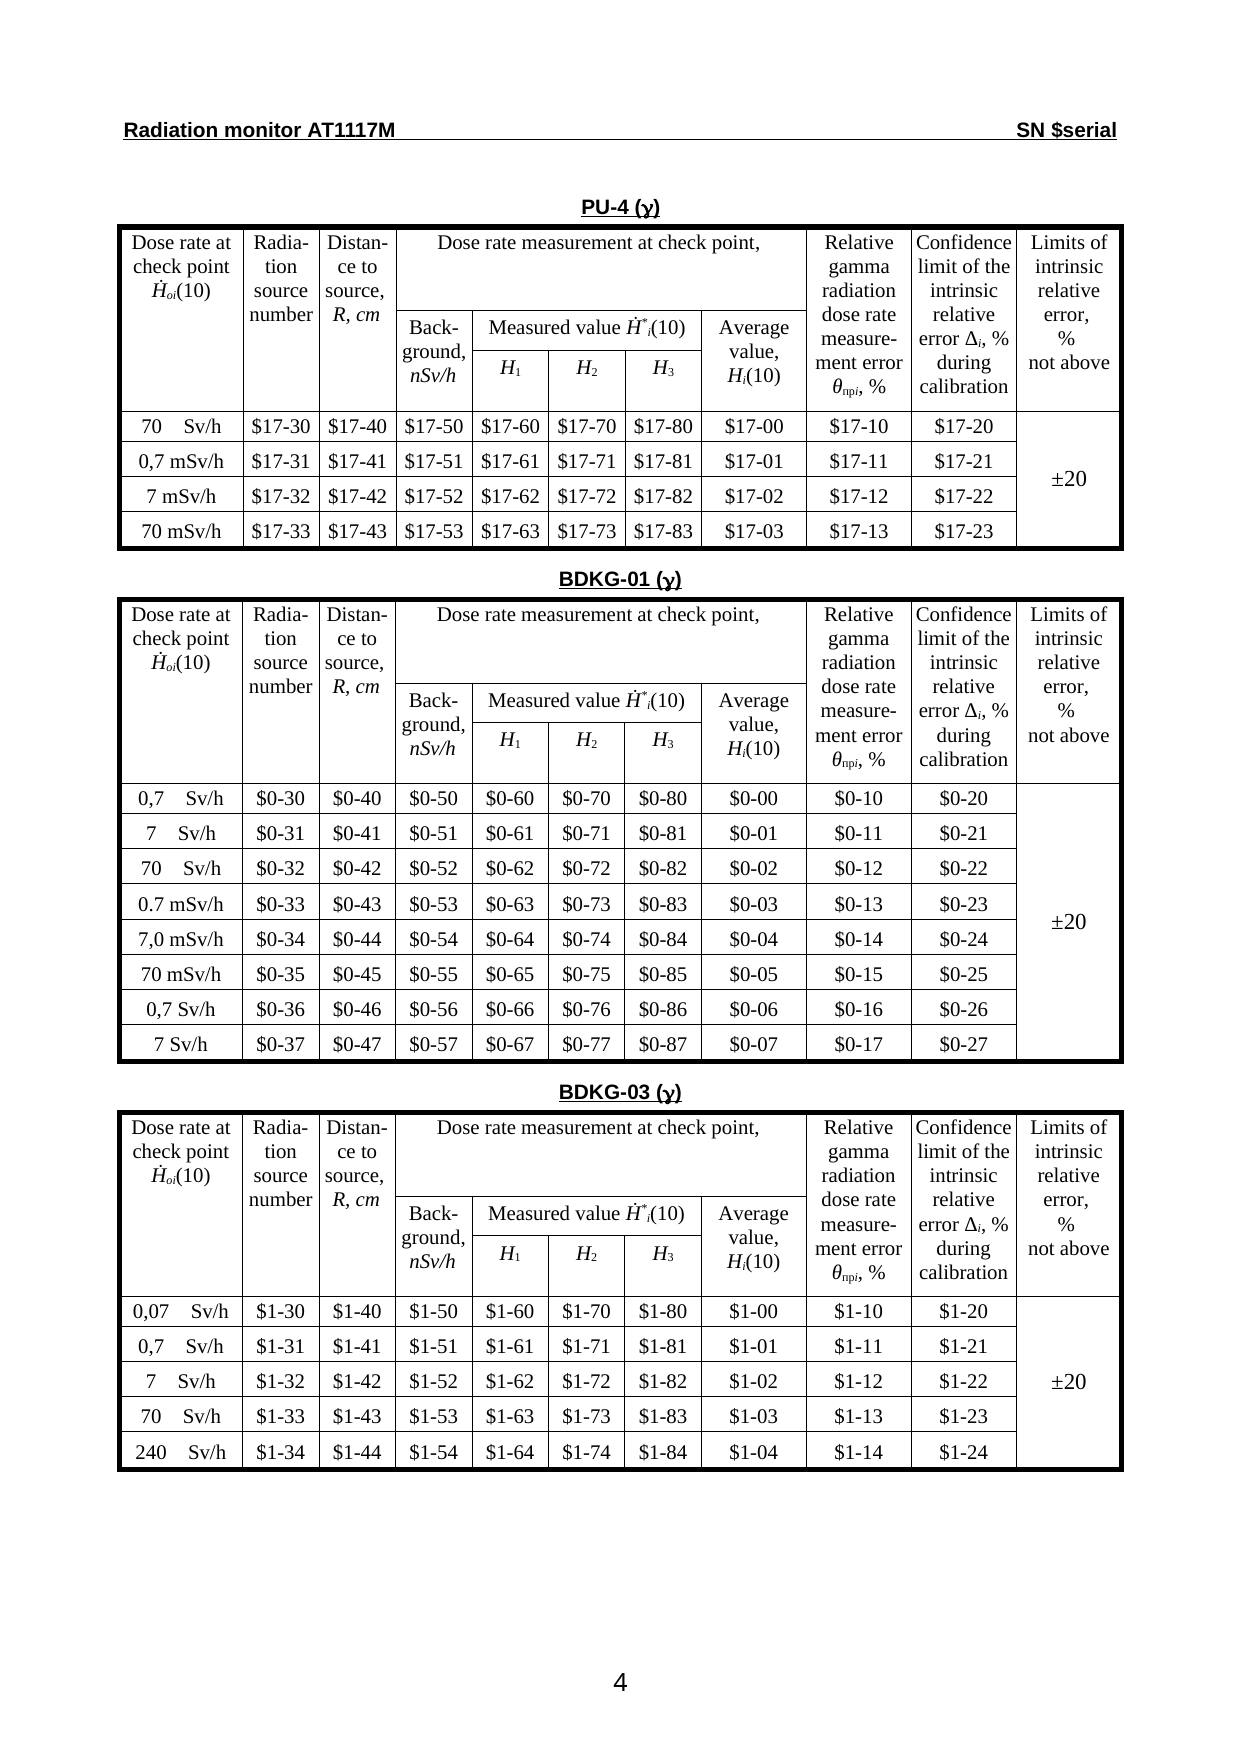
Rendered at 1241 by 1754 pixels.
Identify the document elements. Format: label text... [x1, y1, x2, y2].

table_cell $0-21 [912, 814, 1016, 848]
table_cell $17-13 [807, 512, 911, 546]
table_cell $17-31 [244, 442, 319, 476]
table_cell $0-65 [473, 955, 548, 989]
table_cell $17-03 [702, 512, 806, 546]
table_cell $0-24 [912, 920, 1016, 953]
table_cell $1-43 [320, 1397, 395, 1431]
table_cell $0-81 [625, 814, 701, 848]
table_cell 70 mSv/h [122, 512, 243, 546]
table_cell $17-61 [473, 442, 548, 476]
table_cell $1-53 [396, 1397, 472, 1431]
table_cell $17-11 [807, 442, 911, 476]
table_cell $1-42 [320, 1362, 395, 1396]
table_cell $0-06 [702, 990, 806, 1024]
table_cell $17-80 [626, 412, 701, 441]
table_cell $0-26 [912, 990, 1016, 1024]
table_cell Dose rate measurement at check point, [397, 230, 806, 310]
table_cell $17-32 [244, 477, 319, 511]
table_cell 70 Sv/h [122, 412, 243, 441]
table_cell $0-84 [625, 920, 701, 953]
table_cell $0-54 [396, 920, 472, 953]
table_cell $0-72 [549, 849, 624, 883]
table_cell $0-85 [625, 955, 701, 989]
table_cell Dose rate measurement at check point, [396, 1115, 806, 1196]
table_cell 7,0 mSv/h [122, 920, 242, 953]
table_cell $0-16 [807, 990, 911, 1024]
table_cell 70 Sv/h [122, 1397, 242, 1431]
table_cell $0-43 [320, 884, 395, 918]
table_cell $0-74 [549, 920, 624, 953]
table_cell $0-57 [396, 1025, 472, 1059]
table_cell $0-55 [396, 955, 472, 989]
table_cell 7 Sv/h [122, 1025, 242, 1059]
table_cell $0-40 [320, 784, 395, 813]
table_cell $0-05 [702, 955, 806, 989]
table_cell $0-22 [912, 849, 1016, 883]
table_cell $0-11 [807, 814, 911, 848]
table_cell Relative gamma radiation dose rate measure-ment error θпрi, % [807, 230, 911, 411]
table_cell Back-ground, nSv/h [396, 1197, 472, 1296]
table_cell $1-03 [702, 1397, 806, 1431]
table_cell $1-60 [473, 1297, 548, 1326]
table_cell $17-71 [549, 442, 625, 476]
table_cell $0-01 [702, 814, 806, 848]
table_cell $1-22 [912, 1362, 1016, 1396]
table_cell $17-62 [473, 477, 548, 511]
table_cell $0-62 [473, 849, 548, 883]
table_cell $17-83 [626, 512, 701, 546]
table_header BDKG-01 () [119, 551, 1121, 597]
table_cell Relative gamma radiation dose rate measure-ment error θпрi, % [807, 1115, 911, 1296]
table_cell $1-52 [396, 1362, 472, 1396]
table_cell Average value, Hi(10) [702, 311, 806, 411]
table_cell $0-80 [625, 784, 701, 813]
table_cell $0-02 [702, 849, 806, 883]
table_cell $1-23 [912, 1397, 1016, 1431]
table_cell $1-34 [243, 1432, 319, 1467]
table_cell $1-61 [473, 1327, 548, 1361]
table_cell H2 [549, 351, 625, 411]
table_cell 0.7 mSv/h [122, 884, 242, 918]
table_cell $1-81 [625, 1327, 701, 1361]
table_header BDKG-03 () [119, 1064, 1121, 1110]
table_cell $17-22 [912, 477, 1016, 511]
table_cell 70 mSv/h [122, 955, 242, 989]
table_cell $0-47 [320, 1025, 395, 1059]
table_cell Limits of intrinsic relative error, % not above [1017, 230, 1119, 411]
table_cell Radia-tion source number [243, 602, 319, 783]
table_cell Dose rate at check point Ḣoi(10) [122, 602, 242, 783]
table_cell $1-00 [702, 1297, 806, 1326]
table_cell $1-84 [625, 1432, 701, 1467]
table_cell $17-00 [702, 412, 806, 441]
table_cell $17-20 [912, 412, 1016, 441]
table_cell $17-30 [244, 412, 319, 441]
table_cell Relative gamma radiation dose rate measure-ment error θпрi, % [807, 602, 911, 783]
table_cell $0-76 [549, 990, 624, 1024]
table_cell $17-52 [397, 477, 472, 511]
table_cell $1-14 [807, 1432, 911, 1467]
table_cell $1-51 [396, 1327, 472, 1361]
table_cell 70 Sv/h [122, 849, 242, 883]
table_cell Limits of intrinsic relative error, % not above [1017, 602, 1119, 783]
table_cell $17-41 [320, 442, 396, 476]
table_cell $1-04 [702, 1432, 806, 1467]
table_cell Radia-tion source number [244, 230, 319, 411]
table_cell $0-75 [549, 955, 624, 989]
table_cell Distan-ce to source, R, сm [320, 230, 396, 411]
table_cell $0-73 [549, 884, 624, 918]
table_cell 0,7 Sv/h [122, 1327, 242, 1361]
table_cell Measured value Ḣ*i(10) [473, 684, 701, 722]
table_cell Back-ground, nSv/h [397, 311, 472, 411]
table_cell $17-43 [320, 512, 396, 546]
table_cell $1-73 [549, 1397, 624, 1431]
table_cell $0-34 [243, 920, 319, 953]
table_cell $0-10 [807, 784, 911, 813]
table_cell 7 mSv/h [122, 477, 243, 511]
table_cell $0-51 [396, 814, 472, 848]
table_cell Confidence limit of the intrinsic relative error Δi, % during calibration [912, 602, 1016, 783]
table_cell $0-63 [473, 884, 548, 918]
table_cell Confidence limit of the intrinsic relative error Δi, % during calibration [912, 230, 1016, 411]
table_cell $17-10 [807, 412, 911, 441]
table_cell 240 Sv/h [122, 1432, 242, 1467]
table_cell $1-31 [243, 1327, 319, 1361]
table_cell $1-74 [549, 1432, 624, 1467]
table_cell $0-30 [243, 784, 319, 813]
table_cell $1-01 [702, 1327, 806, 1361]
table_cell $0-13 [807, 884, 911, 918]
table_cell $0-20 [912, 784, 1016, 813]
table_cell H1 [473, 351, 548, 411]
table_cell $1-24 [912, 1432, 1016, 1467]
table_cell Radia-tion source number [243, 1115, 319, 1296]
table_cell $17-63 [473, 512, 548, 546]
table_cell 0,7 mSv/h [122, 442, 243, 476]
table_cell $0-67 [473, 1025, 548, 1059]
table_cell $0-77 [549, 1025, 624, 1059]
table_cell $0-53 [396, 884, 472, 918]
table_cell $1-71 [549, 1327, 624, 1361]
table_cell $0-61 [473, 814, 548, 848]
table_cell $0-36 [243, 990, 319, 1024]
table_cell $0-04 [702, 920, 806, 953]
table_cell 0,7 Sv/h [122, 990, 242, 1024]
table_cell $0-60 [473, 784, 548, 813]
table_cell $0-07 [702, 1025, 806, 1059]
table_cell $0-82 [625, 849, 701, 883]
table_cell Measured value Ḣ*i(10) [473, 1197, 701, 1235]
table_cell $1-50 [396, 1297, 472, 1326]
table_cell $0-31 [243, 814, 319, 848]
table_cell $1-70 [549, 1297, 624, 1326]
table_cell 0,07 Sv/h [122, 1297, 242, 1326]
table_cell Distan-ce to source, R, сm [320, 1115, 395, 1296]
table_cell Measured value Ḣ*i(10) [473, 311, 701, 349]
table_cell Dose rate at check point Ḣoi(10) [122, 230, 243, 411]
table_cell ±20 [1017, 412, 1119, 546]
table_cell $0-41 [320, 814, 395, 848]
table_cell $17-21 [912, 442, 1016, 476]
table_cell $1-63 [473, 1397, 548, 1431]
table_cell $1-11 [807, 1327, 911, 1361]
table_cell $0-50 [396, 784, 472, 813]
table_cell $0-35 [243, 955, 319, 989]
table_cell $17-51 [397, 442, 472, 476]
table_cell $0-12 [807, 849, 911, 883]
table_cell $1-20 [912, 1297, 1016, 1326]
table_cell $1-10 [807, 1297, 911, 1326]
table_cell $0-52 [396, 849, 472, 883]
table_cell $1-33 [243, 1397, 319, 1431]
table_cell $0-00 [702, 784, 806, 813]
table_cell $17-02 [702, 477, 806, 511]
table_cell $0-44 [320, 920, 395, 953]
table_cell $17-70 [549, 412, 625, 441]
table_cell $0-70 [549, 784, 624, 813]
table_cell H1 [473, 1236, 548, 1296]
table_cell $0-42 [320, 849, 395, 883]
table_cell $17-82 [626, 477, 701, 511]
table_cell H1 [473, 723, 548, 783]
table_cell $17-60 [473, 412, 548, 441]
table_cell $1-02 [702, 1362, 806, 1396]
table_cell $1-40 [320, 1297, 395, 1326]
table_cell Limits of intrinsic relative error, % not above [1017, 1115, 1119, 1296]
table_cell $0-87 [625, 1025, 701, 1059]
table_cell Dose rate at check point Ḣoi(10) [122, 1115, 242, 1296]
table_cell $0-45 [320, 955, 395, 989]
table_cell $1-41 [320, 1327, 395, 1361]
table_cell 7 Sv/h [122, 1362, 242, 1396]
table_cell $17-50 [397, 412, 472, 441]
table_cell $17-42 [320, 477, 396, 511]
table_cell $0-86 [625, 990, 701, 1024]
table_cell $0-14 [807, 920, 911, 953]
table_cell H3 [625, 723, 701, 783]
table_cell $1-13 [807, 1397, 911, 1431]
table_cell $1-21 [912, 1327, 1016, 1361]
table_cell Average value, Hi(10) [702, 1197, 806, 1296]
table_cell $1-64 [473, 1432, 548, 1467]
table_cell $1-62 [473, 1362, 548, 1396]
table_cell $0-25 [912, 955, 1016, 989]
table_cell Average value, Hi(10) [702, 684, 806, 783]
table_cell $0-32 [243, 849, 319, 883]
table_cell Back-ground, nSv/h [396, 684, 472, 783]
table_cell $0-71 [549, 814, 624, 848]
table_cell H3 [625, 1236, 701, 1296]
table_header PU-4 () [120, 179, 1122, 224]
table_cell $0-27 [912, 1025, 1016, 1059]
table_cell $17-53 [397, 512, 472, 546]
table_cell $17-12 [807, 477, 911, 511]
table_cell $0-37 [243, 1025, 319, 1059]
table_cell $17-72 [549, 477, 625, 511]
table_cell H3 [626, 351, 701, 411]
table_cell $0-15 [807, 955, 911, 989]
table_cell 7 Sv/h [122, 814, 242, 848]
table_cell $1-44 [320, 1432, 395, 1467]
table_cell ±20 [1017, 1297, 1119, 1467]
table_cell $0-03 [702, 884, 806, 918]
table_cell H2 [549, 1236, 624, 1296]
table_cell $0-17 [807, 1025, 911, 1059]
table_cell $17-33 [244, 512, 319, 546]
table_cell $1-72 [549, 1362, 624, 1396]
table_cell Confidence limit of the intrinsic relative error Δi, % during calibration [912, 1115, 1016, 1296]
table_cell $17-23 [912, 512, 1016, 546]
table_cell 0,7 Sv/h [122, 784, 242, 813]
table_cell ±20 [1017, 784, 1119, 1059]
table_cell $0-23 [912, 884, 1016, 918]
table_cell $1-80 [625, 1297, 701, 1326]
table_cell $0-64 [473, 920, 548, 953]
table_cell $1-54 [396, 1432, 472, 1467]
table_cell Dose rate measurement at check point, [396, 602, 806, 683]
table_cell $0-66 [473, 990, 548, 1024]
table_cell $17-73 [549, 512, 625, 546]
table_cell Distan-ce to source, R, сm [320, 602, 395, 783]
table_cell $17-01 [702, 442, 806, 476]
table_cell $0-46 [320, 990, 395, 1024]
table_cell $0-83 [625, 884, 701, 918]
table_cell $0-33 [243, 884, 319, 918]
table_cell $17-40 [320, 412, 396, 441]
table_cell $1-12 [807, 1362, 911, 1396]
table_cell $1-30 [243, 1297, 319, 1326]
table_cell $17-81 [626, 442, 701, 476]
table_cell $1-82 [625, 1362, 701, 1396]
table_cell $1-32 [243, 1362, 319, 1396]
table_cell H2 [549, 723, 624, 783]
table_cell $1-83 [625, 1397, 701, 1431]
table_cell $0-56 [396, 990, 472, 1024]
